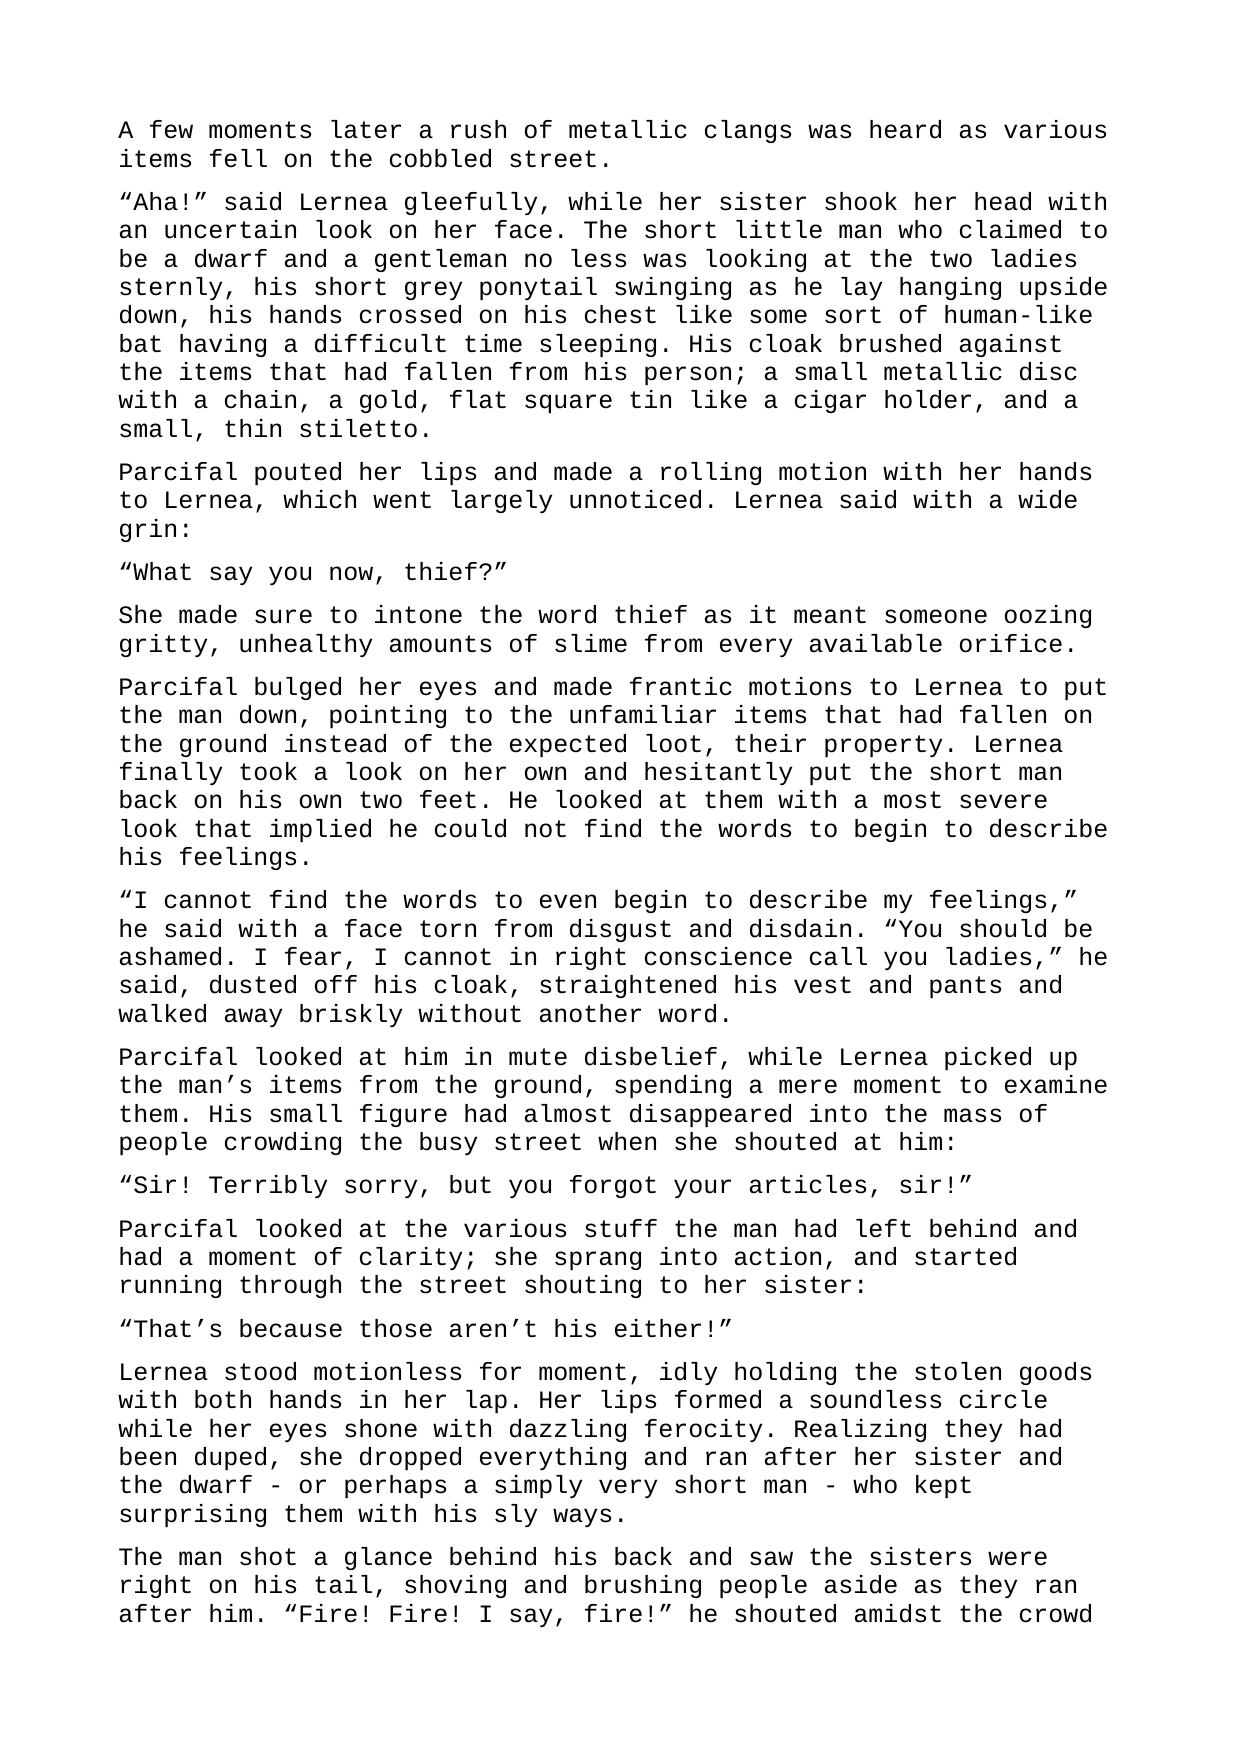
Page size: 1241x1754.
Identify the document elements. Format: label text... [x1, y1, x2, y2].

text Parcifal looked at the various stuff the man had left behind and had a moment of clarity; she sprang into action, and started running through the street shouting to her sister: [118, 1216, 1122, 1301]
text She made sure to intone the word thief as it meant someone oozing gritty, unhealthy amounts of slime from every available orifice. [118, 603, 1122, 660]
text “What say you now, thief?” [118, 560, 1122, 588]
text Parcifal looked at him in mute disbelief, while Lernea picked up the man’s items from the ground, spending a mere moment to examine them. His small figure had almost disappeared into the mass of people crowding the busy street when she shouted at him: [118, 1045, 1122, 1158]
text Parcifal bulged her eyes and made frantic motions to Lernea to put the man down, pointing to the unfamiliar items that had fallen on the ground instead of the expected loot, their property. Lernea finally took a look on her own and hesitantly put the short man back on his own two feet. He looked at them with a most severe look that implied he could not find the words to begin to describe his feelings. [118, 675, 1122, 873]
text Lernea stood motionless for moment, idly holding the stolen goods with both hands in her lap. Her lips formed a soundless circle while her eyes shone with dazzling ferocity. Realizing they had been duped, she dropped everything and ran after her sister and the dwarf - or perhaps a simply very short man - who kept surprising them with his sly ways. [118, 1360, 1122, 1530]
text “I cannot find the words to even begin to describe my feelings,” he said with a face torn from disgust and disdain. “You should be ashamed. I fear, I cannot in right conscience call you ladies,” he said, dusted off his cloak, straightened his vest and pants and walked away briskly without another word. [118, 888, 1122, 1030]
text “Sir! Terribly sorry, but you forgot your articles, sir!” [118, 1173, 1122, 1201]
text Parcifal pouted her lips and made a rolling motion with her hands to Lernea, which went largely unnoticed. Lernea said with a wide grin: [118, 460, 1122, 545]
text “Aha!” said Lernea gleefully, while her sister shook her head with an uncertain look on her face. The short little man who claimed to be a dwarf and a gentleman no less was looking at the two ladies sternly, his short grey ponytail swinging as he lay hanging upside down, his hands crossed on his chest like some sort of human-like bat having a difficult time sleeping. His cloak brushed against the items that had fallen from his person; a small metallic disc with a chain, a gold, flat square tin like a cigar holder, and a small, thin stiletto. [118, 190, 1122, 445]
text The man shot a glance behind his back and saw the sisters were right on his tail, shoving and brushing people aside as they ran after him. “Fire! Fire! I say, fire!” he shouted amidst the crowd [118, 1545, 1122, 1630]
text A few moments later a rush of metallic clangs was heard as various items fell on the cobbled street. [118, 118, 1122, 175]
text “That’s because those aren’t his either!” [118, 1316, 1122, 1345]
